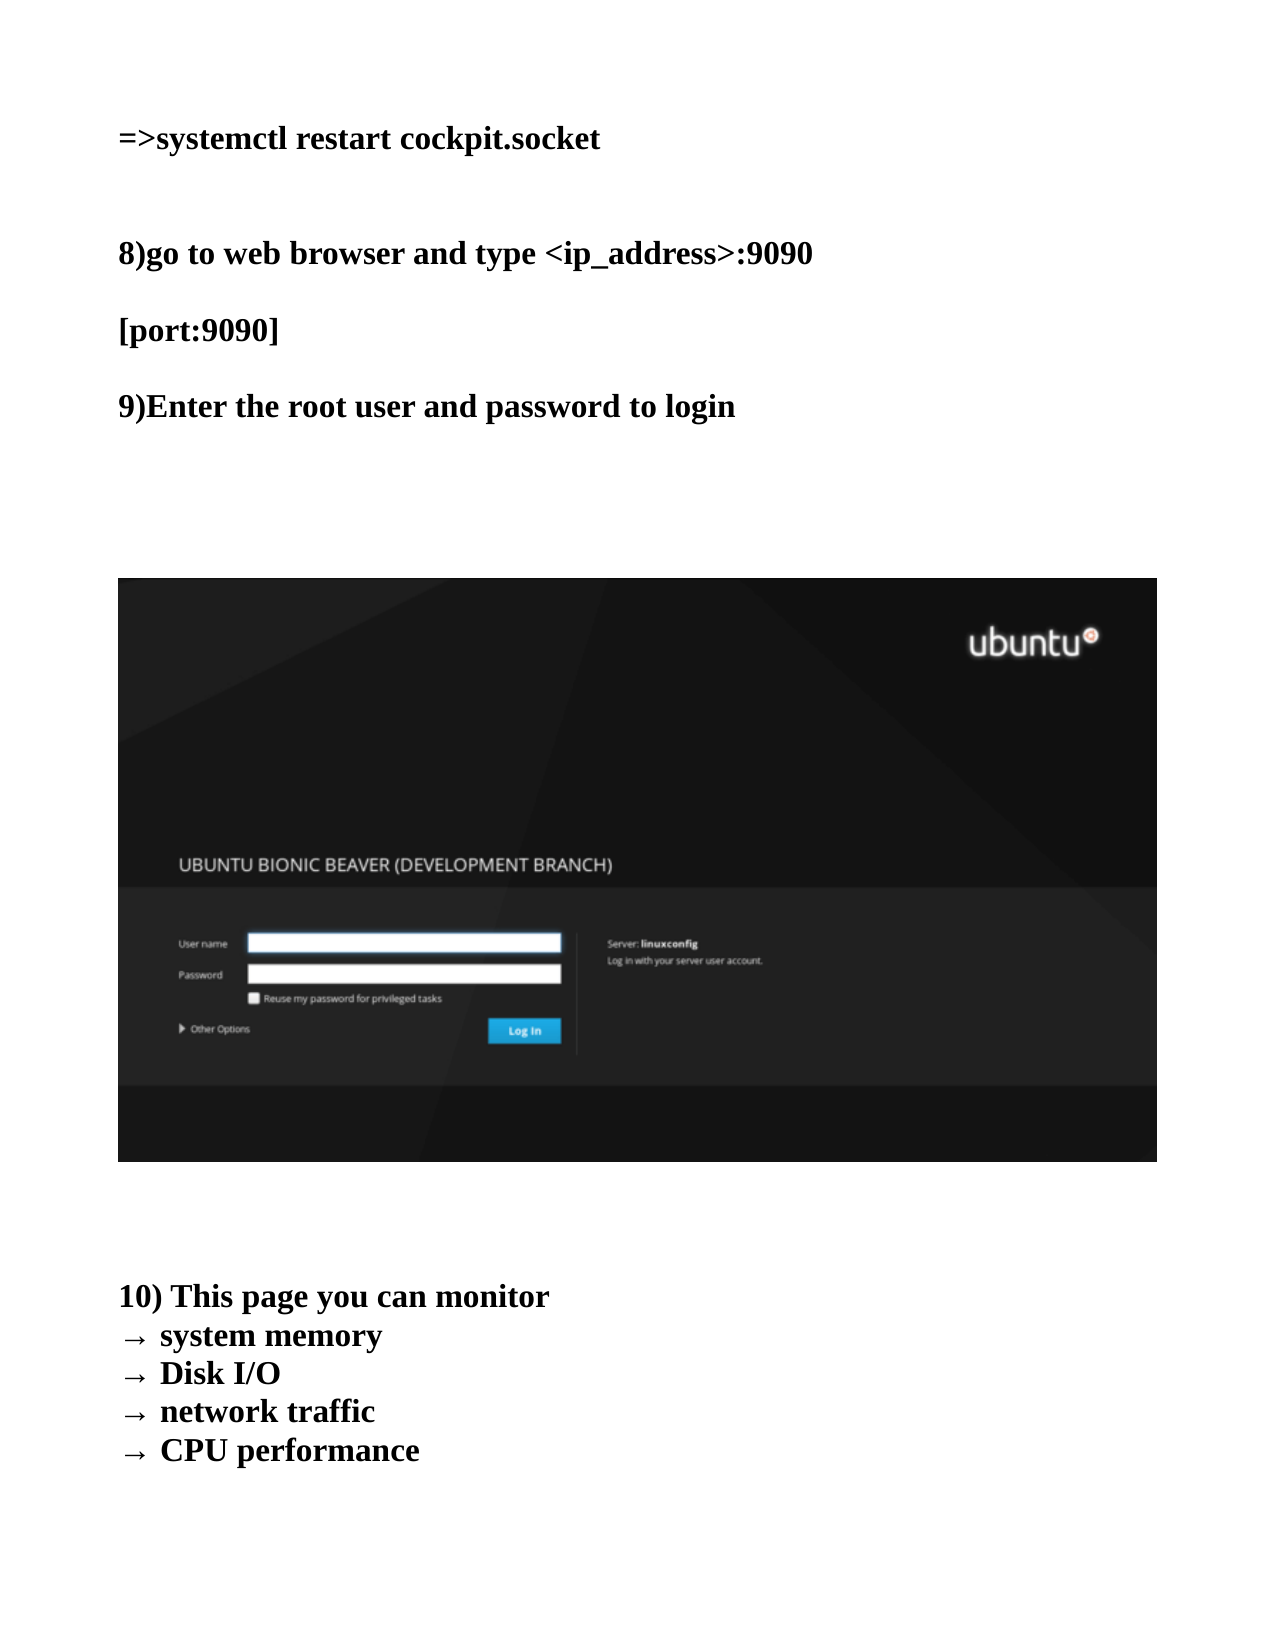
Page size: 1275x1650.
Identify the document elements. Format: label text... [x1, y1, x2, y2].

text → CPU performance [118, 1430, 1157, 1468]
text 8)go to web browser and type <ip_address>:9090 [118, 233, 1157, 271]
text 10) This page you can monitor [118, 1276, 1157, 1315]
text [port:9090] [118, 310, 1157, 348]
text 9)Enter the root user and password to login [118, 386, 1157, 425]
text → network traffic [118, 1391, 1157, 1430]
text =>systemctl restart cockpit.socket [118, 118, 1157, 156]
text → system memory [118, 1315, 1157, 1353]
picture [118, 578, 1157, 1162]
text → Disk I/O [118, 1353, 1157, 1391]
